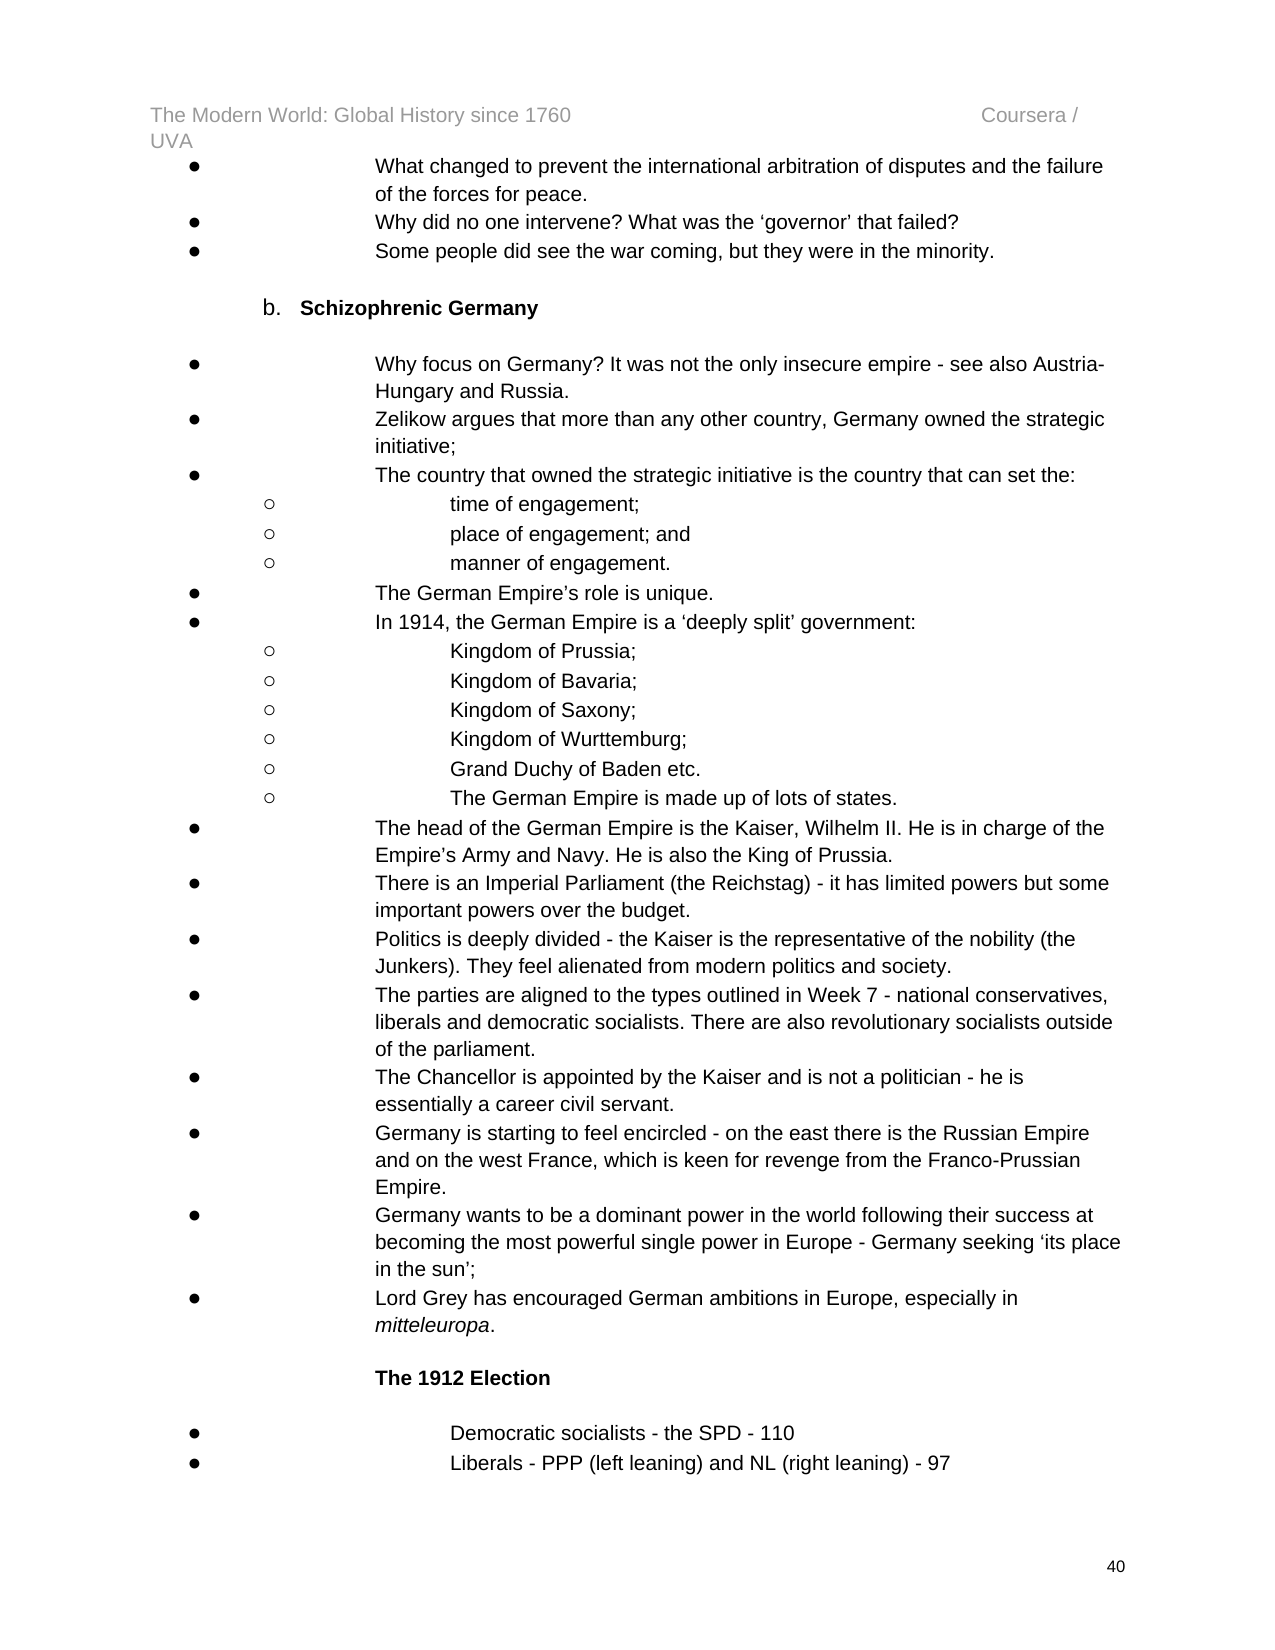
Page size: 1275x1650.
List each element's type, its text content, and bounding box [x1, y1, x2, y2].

list Grand Duchy of Baden etc. [262, 755, 1125, 781]
list Germany wants to be a dominant power in the world following their success at becoming the most powerful single power in Europe - Germany seeking ‘its place in the sun’; [187, 1202, 1125, 1281]
list Why focus on Germany? It was not the only insecure empire - see also Austria-Hungary and Russia. [187, 350, 1125, 402]
list The head of the German Empire is the Kaiser, Wilhelm II. He is in charge of the Empire’s Army and Navy. He is also the King of Prussia. [187, 814, 1125, 866]
list Kingdom of Saxony; [262, 697, 1125, 722]
list Liberals - PPP (left leaning) and NL (right leaning) - 97 [187, 1449, 1125, 1475]
list place of engagement; and [262, 520, 1125, 546]
list Kingdom of Bavaria; [262, 667, 1125, 693]
list The German Empire’s role is unique. [187, 579, 1125, 605]
list The parties are aligned to the types outlined in Week 7 - national conservatives, liberals and democratic socialists. There are also revolutionary socialists outside of the parliament. [187, 981, 1125, 1060]
list In 1914, the German Empire is a ‘deeply split’ government: [187, 608, 1125, 634]
list Politics is deeply divided - the Kaiser is the representative of the nobility (the Junkers). They feel alienated from modern politics and society. [187, 926, 1125, 978]
list Zelikow argues that more than any other country, Germany owned the strategic initiative; [187, 406, 1125, 458]
list manner of engagement. [262, 550, 1125, 575]
list Lord Grey has encouraged German ambitions in Europe, especially in mitteleuropa. [187, 1284, 1125, 1337]
list Germany is starting to feel encircled - on the east there is the Russian Empire and on the west France, which is keen for revenge from the Franco-Prussian Empire. [187, 1119, 1125, 1198]
list time of engagement; [262, 491, 1125, 517]
list The country that owned the strategic initiative is the country that can set the: [187, 462, 1125, 487]
list The Chancellor is appointed by the Kaiser and is not a politician - he is essentially a career civil servant. [187, 1064, 1125, 1116]
list Some people did see the war coming, but they were in the minority. [187, 238, 1125, 264]
list The German Empire is made up of lots of states. [262, 785, 1125, 810]
list Schizophrenic Germany [262, 294, 1125, 320]
list Kingdom of Wurttemburg; [262, 726, 1125, 752]
list Democratic socialists - the SPD - 110 [187, 1420, 1125, 1446]
list There is an Imperial Parliament (the Reichstag) - it has limited powers but some important powers over the budget. [187, 870, 1125, 922]
list What changed to prevent the international arbitration of disputes and the failure of the forces for peace. [187, 153, 1125, 205]
list Why did no one intervene? What was the ‘governor’ that failed? [187, 209, 1125, 234]
list Kingdom of Prussia; [262, 638, 1125, 663]
text The 1912 Election [150, 1367, 1125, 1390]
